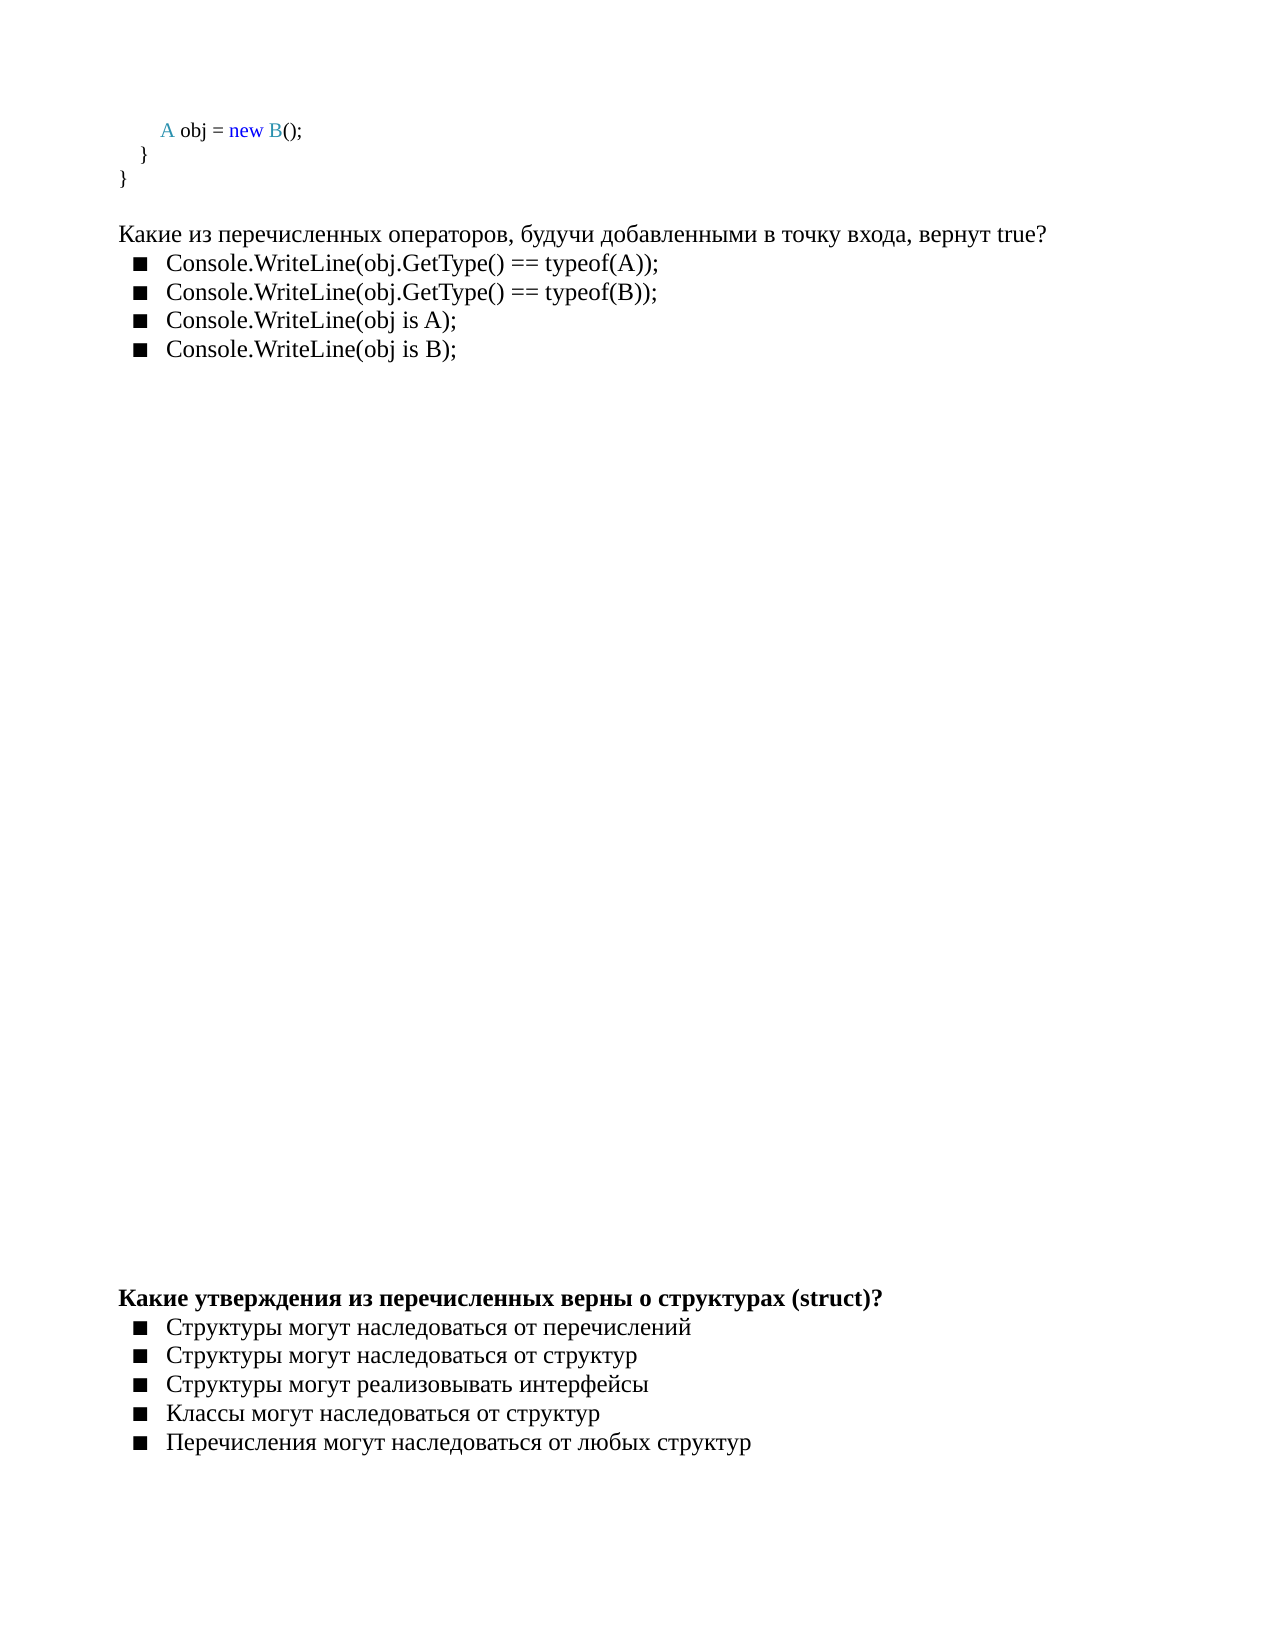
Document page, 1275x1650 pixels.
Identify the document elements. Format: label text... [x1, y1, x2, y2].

text A obj = new B(); [118, 118, 1157, 142]
list Console.WriteLine(obj is B); [133, 334, 1157, 363]
text Какие из перечисленных операторов, будучи добавленными в точку входа, вернут true? [118, 219, 1157, 248]
text } [118, 142, 1157, 166]
list Console.WriteLine(obj.GetType() == typeof(B)); [133, 277, 1157, 305]
list Структуры могут реализовывать интерфейсы [133, 1369, 1157, 1398]
list Console.WriteLine(obj is A); [133, 305, 1157, 334]
text Какие утверждения из перечисленных верны о структурах (struct)? [118, 1283, 1157, 1312]
list Console.WriteLine(obj.GetType() == typeof(A)); [133, 248, 1157, 277]
list Классы могут наследоваться от структур [133, 1398, 1157, 1427]
list Структуры могут наследоваться от перечислений [133, 1312, 1157, 1340]
list Структуры могут наследоваться от структур [133, 1340, 1157, 1369]
text } [118, 166, 1157, 190]
list Перечисления могут наследоваться от любых структур [133, 1427, 1157, 1455]
